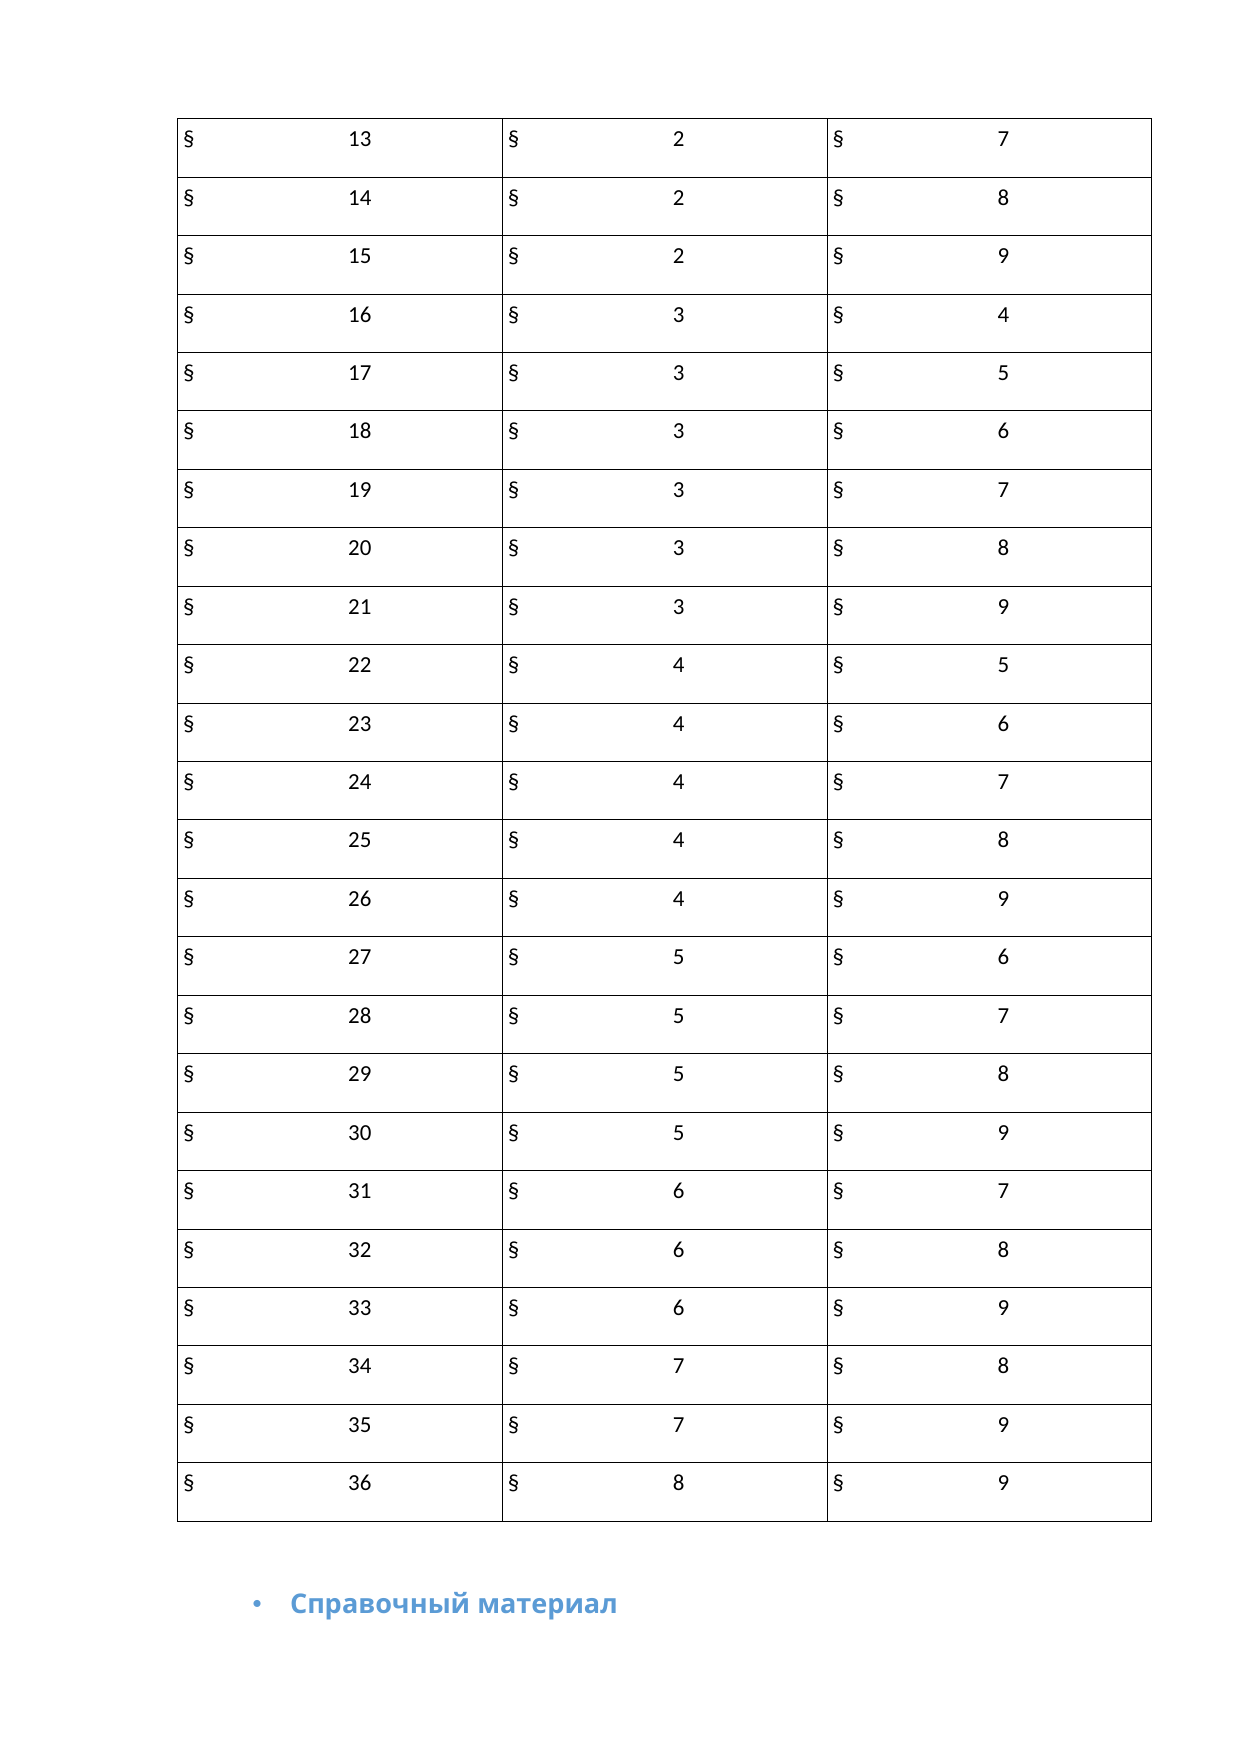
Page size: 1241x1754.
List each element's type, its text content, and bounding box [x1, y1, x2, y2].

table_cell 6 [503, 1230, 827, 1287]
table_cell 32 [178, 1230, 502, 1287]
table_cell 35 [178, 1405, 502, 1462]
table_cell 20 [178, 528, 502, 586]
table_cell 7 [828, 119, 1151, 177]
table_cell 4 [503, 879, 827, 936]
table_cell 7 [828, 762, 1151, 819]
table_cell 8 [828, 1346, 1151, 1404]
table_cell 14 [178, 178, 502, 235]
table_cell 3 [503, 528, 827, 586]
table_cell 4 [503, 820, 827, 878]
table_cell 6 [828, 411, 1151, 469]
table_cell 9 [828, 236, 1151, 293]
table_cell 2 [503, 178, 827, 235]
table_cell 23 [178, 704, 502, 761]
table_cell 21 [178, 587, 502, 644]
table_cell 9 [828, 1288, 1151, 1345]
table_cell 9 [828, 1463, 1151, 1521]
table_cell 3 [503, 353, 827, 410]
table_cell 5 [503, 1113, 827, 1170]
table_cell 4 [503, 645, 827, 702]
table_cell 8 [828, 528, 1151, 586]
table_cell 16 [178, 295, 502, 352]
table_cell 5 [503, 996, 827, 1053]
table_cell 2 [503, 236, 827, 293]
table_cell 17 [178, 353, 502, 410]
table_cell 7 [503, 1405, 827, 1462]
table_cell 9 [828, 1113, 1151, 1170]
table_cell 6 [503, 1171, 827, 1228]
table_cell 8 [828, 1230, 1151, 1287]
table_cell 34 [178, 1346, 502, 1404]
table_cell 18 [178, 411, 502, 469]
table_cell 9 [828, 1405, 1151, 1462]
table_cell 33 [178, 1288, 502, 1345]
table_cell 22 [178, 645, 502, 702]
table_cell 28 [178, 996, 502, 1053]
table_cell 27 [178, 937, 502, 995]
table_cell 6 [828, 704, 1151, 761]
table_cell 4 [503, 704, 827, 761]
table_cell 9 [828, 587, 1151, 644]
table_cell 8 [828, 1054, 1151, 1112]
table_cell 5 [828, 645, 1151, 702]
table_cell 36 [178, 1463, 502, 1521]
table_cell 3 [503, 470, 827, 527]
table_cell 8 [503, 1463, 827, 1521]
table_cell 9 [828, 879, 1151, 936]
list Справочный материал [252, 1584, 1152, 1621]
table_cell 19 [178, 470, 502, 527]
table_cell 25 [178, 820, 502, 878]
table_cell 13 [178, 119, 502, 177]
table_cell 3 [503, 295, 827, 352]
table_cell 30 [178, 1113, 502, 1170]
table_cell 4 [828, 295, 1151, 352]
table_cell 6 [503, 1288, 827, 1345]
table_cell 6 [828, 937, 1151, 995]
table_cell 29 [178, 1054, 502, 1112]
table_cell 5 [503, 1054, 827, 1112]
table_cell 7 [828, 470, 1151, 527]
table_cell 7 [503, 1346, 827, 1404]
table_cell 26 [178, 879, 502, 936]
table_cell 8 [828, 178, 1151, 235]
table_cell 5 [503, 937, 827, 995]
table_cell 5 [828, 353, 1151, 410]
table_cell 15 [178, 236, 502, 293]
table_cell 8 [828, 820, 1151, 878]
table_cell 2 [503, 119, 827, 177]
table_cell 24 [178, 762, 502, 819]
table_cell 7 [828, 996, 1151, 1053]
table_cell 7 [828, 1171, 1151, 1228]
table_cell 31 [178, 1171, 502, 1228]
table_cell 3 [503, 587, 827, 644]
table_cell 4 [503, 762, 827, 819]
table_cell 3 [503, 411, 827, 469]
